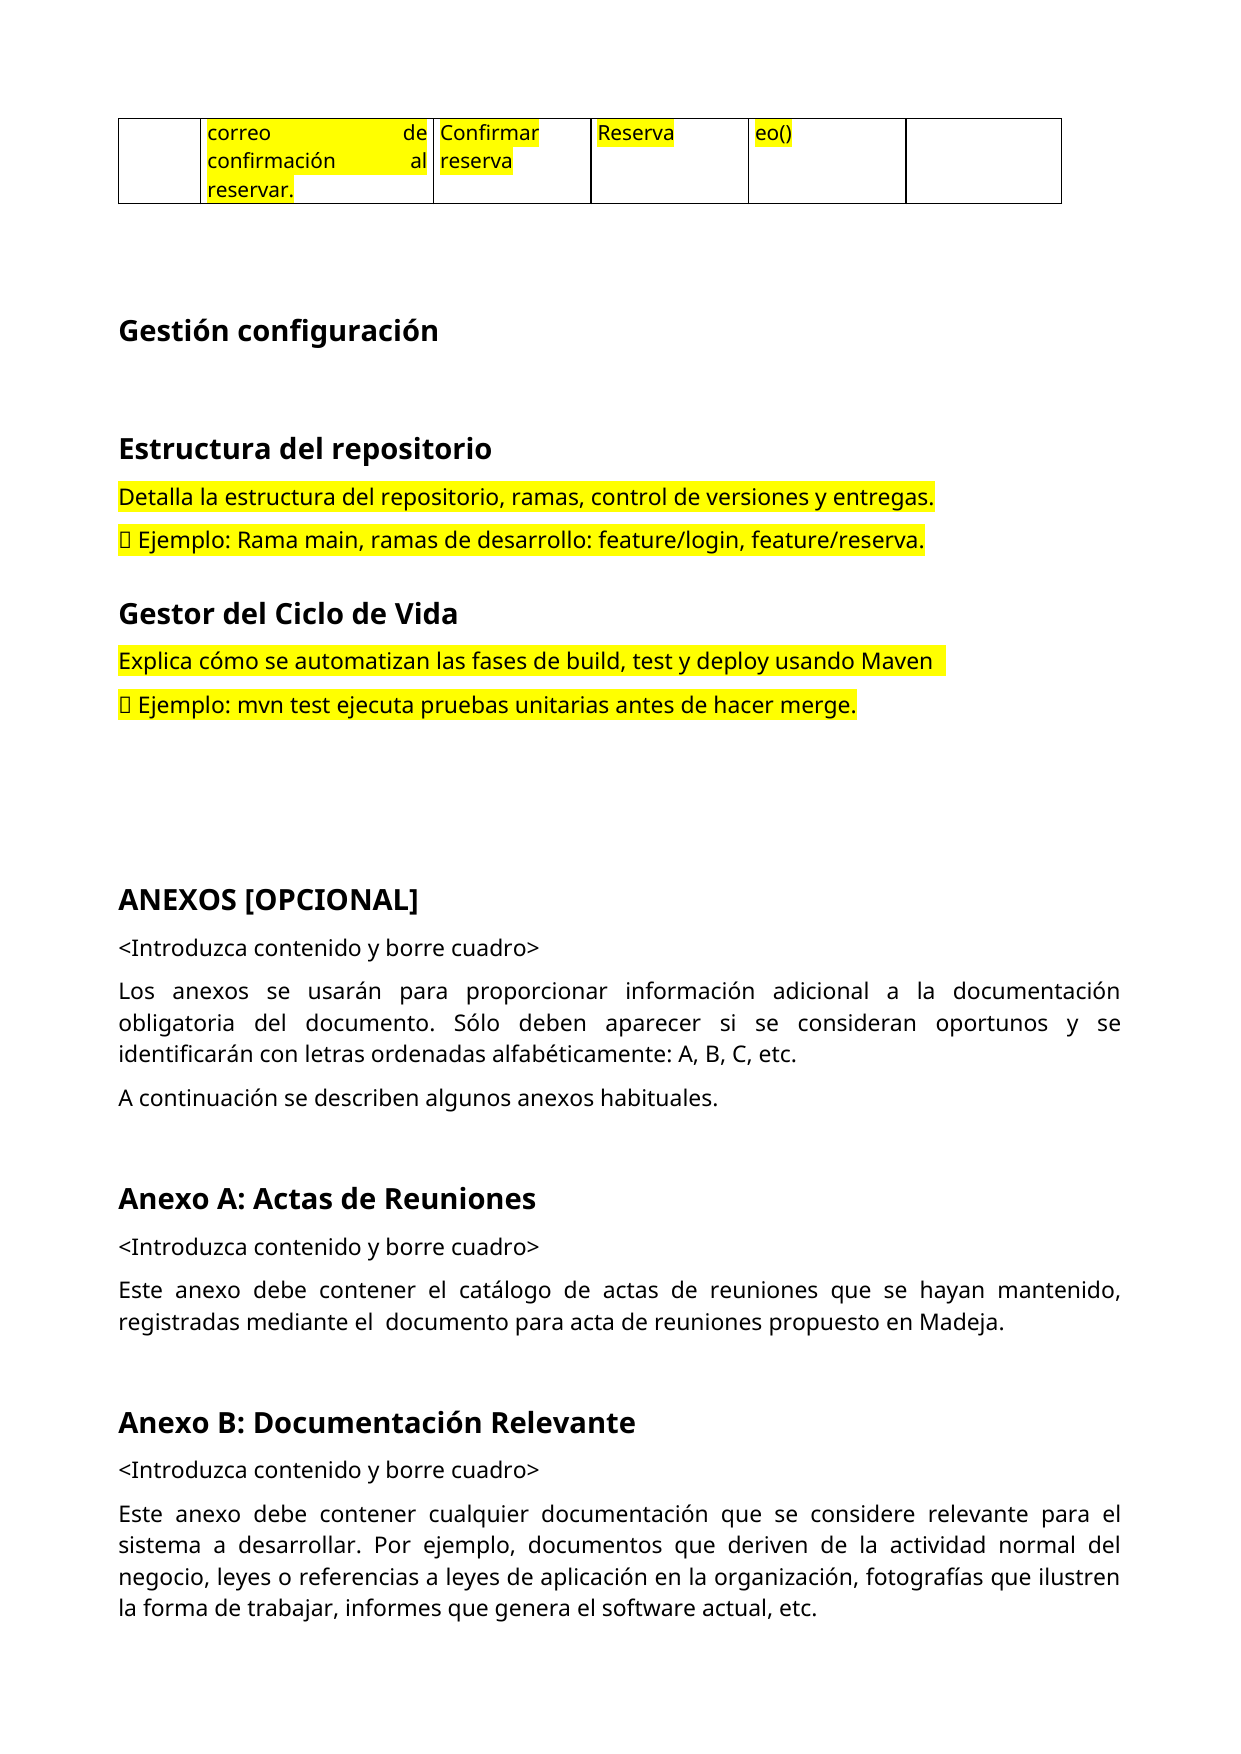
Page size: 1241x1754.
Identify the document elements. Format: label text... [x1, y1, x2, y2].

text 🔹 Ejemplo: mvn test ejecuta pruebas unitarias antes de hacer merge. [118, 689, 1122, 720]
text <Introduzca contenido y borre cuadro> [118, 1454, 1122, 1486]
text Explica cómo se automatizan las fases de build, test y deploy usando Maven [118, 645, 1122, 676]
table_cell correo de confirmación al reservar. [201, 119, 433, 203]
table_cell Confirmar reserva [434, 119, 590, 203]
text ANEXOS [OPCIONAL] [118, 879, 1122, 919]
text <Introduzca contenido y borre cuadro> [118, 931, 1122, 963]
table_cell [119, 119, 200, 203]
text Gestión configuración [118, 311, 1122, 350]
text Anexo B: Documentación Relevante [118, 1402, 1122, 1442]
text A continuación se describen algunos anexos habituales. [118, 1081, 1122, 1113]
text Este anexo debe contener cualquier documentación que se considere relevante para el sistema a desarrollar. Por ejemplo, documentos que deriven de la actividad normal del negocio, leyes o referencias a leyes de aplicación en la organización, fotografías que ilustren la forma de trabajar, informes que genera el software actual, etc. [118, 1498, 1122, 1623]
text Este anexo debe contener el catálogo de actas de reuniones que se hayan mantenido, registradas mediante el documento para acta de reuniones propuesto en Madeja. [118, 1274, 1122, 1337]
text Anexo A: Actas de Reuniones [118, 1178, 1122, 1218]
text Estructura del repositorio [118, 428, 1122, 468]
text Los anexos se usarán para proporcionar información adicional a la documentación obligatoria del documento. Sólo deben aparecer si se consideran oportunos y se identificarán con letras ordenadas alfabéticamente: A, B, C, etc. [118, 975, 1122, 1069]
text Detalla la estructura del repositorio, ramas, control de versiones y entregas. [118, 481, 1122, 512]
table_cell Reserva [592, 119, 748, 203]
table_cell [907, 119, 1061, 203]
text 🔹 Ejemplo: Rama main, ramas de desarrollo: feature/login, feature/reserva. [118, 524, 1122, 556]
table_cell eo() [749, 119, 905, 203]
text <Introduzca contenido y borre cuadro> [118, 1230, 1122, 1262]
text Gestor del Ciclo de Vida [118, 593, 1122, 633]
